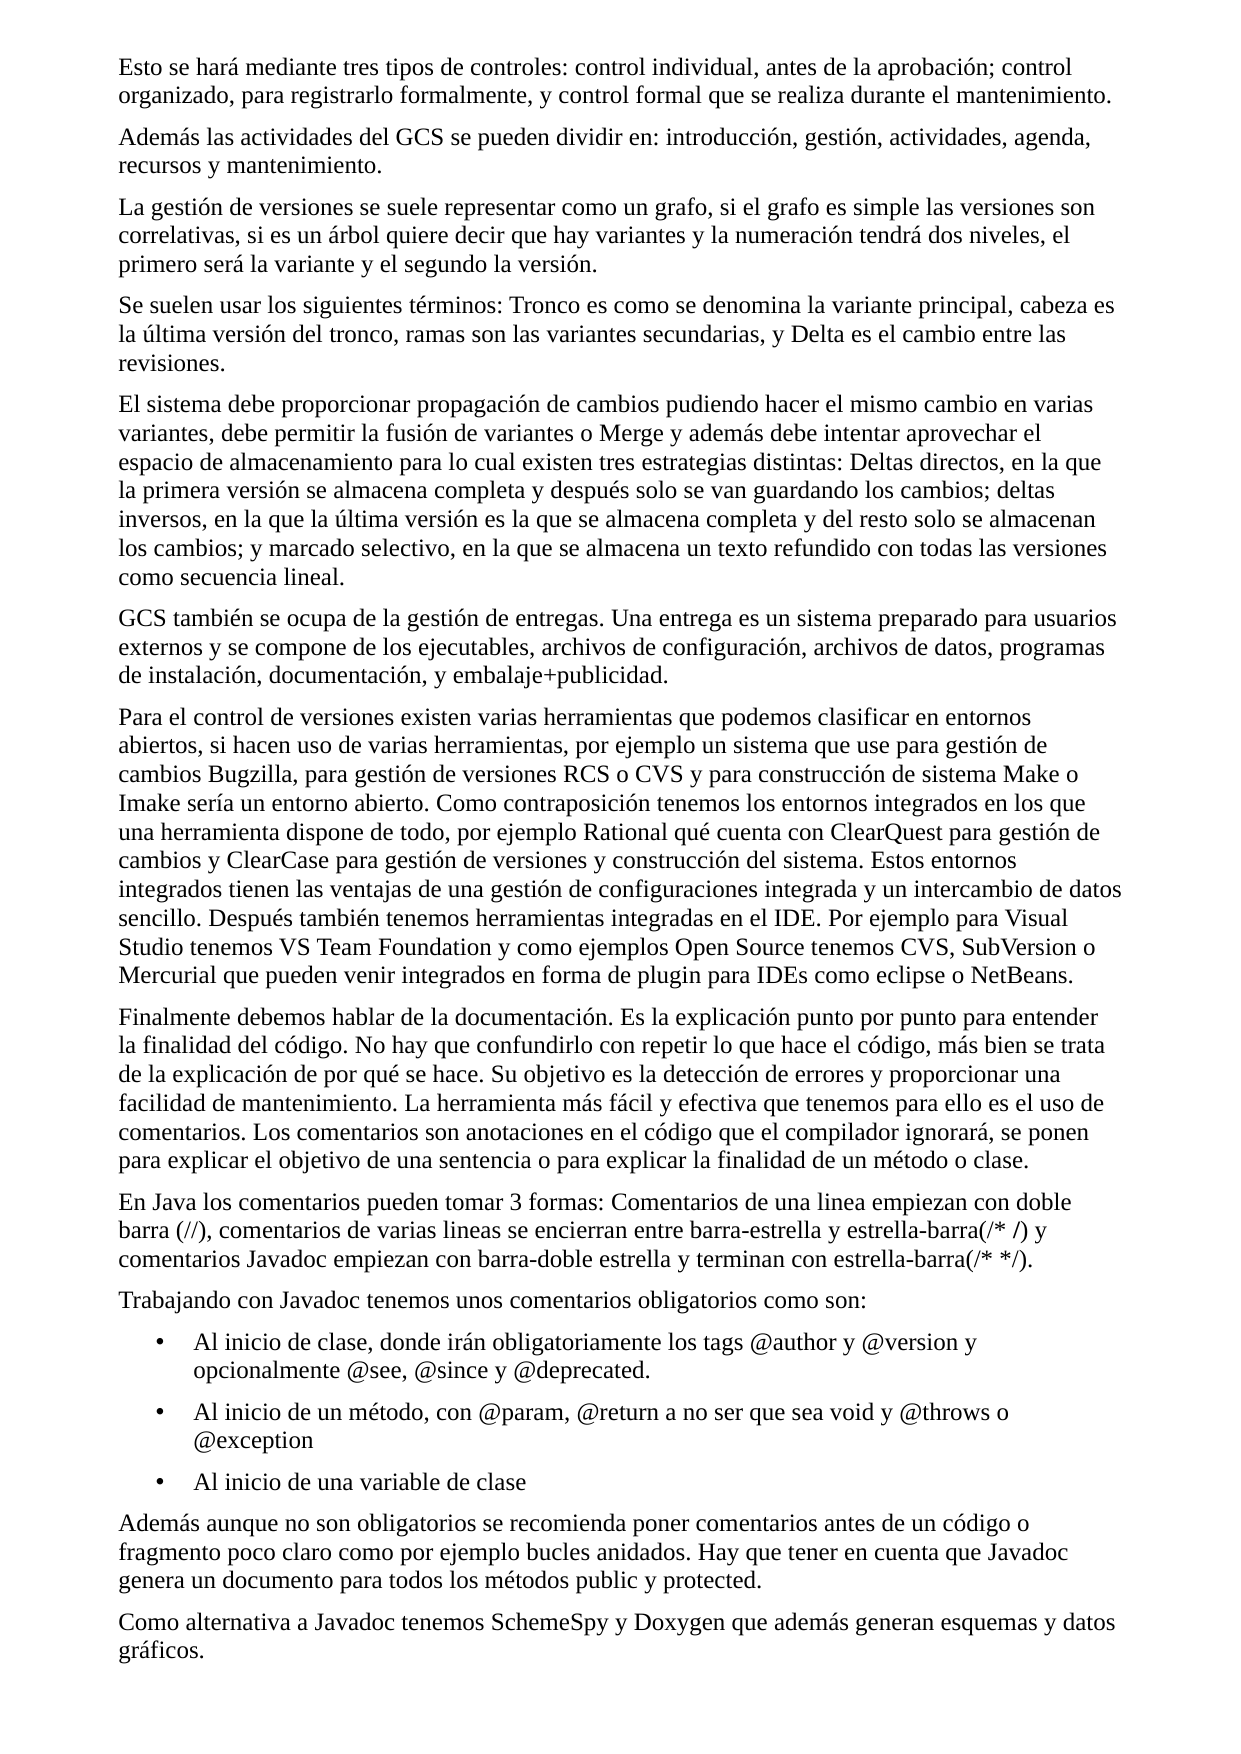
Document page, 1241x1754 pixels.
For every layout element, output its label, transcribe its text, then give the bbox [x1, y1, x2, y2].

text La gestión de versiones se suele representar como un grafo, si el grafo es simple las versiones son correlativas, si es un árbol quiere decir que hay variantes y la numeración tendrá dos niveles, el primero será la variante y el segundo la versión. [118, 192, 1122, 278]
text Esto se hará mediante tres tipos de controles: control individual, antes de la aprobación; control organizado, para registrarlo formalmente, y control formal que se realiza durante el mantenimiento. [118, 52, 1122, 109]
text Como alternativa a Javadoc tenemos SchemeSpy y Doxygen que además generan esquemas y datos gráficos. [118, 1607, 1122, 1664]
text Trabajando con Javadoc tenemos unos comentarios obligatorios como son: [118, 1285, 1122, 1314]
text Se suelen usar los siguientes términos: Tronco es como se denomina la variante principal, cabeza es la última versión del tronco, ramas son las variantes secundarias, y Delta es el cambio entre las revisiones. [118, 290, 1122, 377]
text Además las actividades del GCS se pueden dividir en: introducción, gestión, actividades, agenda, recursos y mantenimiento. [118, 122, 1122, 179]
text Además aunque no son obligatorios se recomienda poner comentarios antes de un código o fragmento poco claro como por ejemplo bucles anidados. Hay que tener en cuenta que Javadoc genera un documento para todos los métodos public y protected. [118, 1508, 1122, 1594]
text GCS también se ocupa de la gestión de entregas. Una entrega es un sistema preparado para usuarios externos y se compone de los ejecutables, archivos de configuración, archivos de datos, programas de instalación, documentación, y embalaje+publicidad. [118, 603, 1122, 689]
text Para el control de versiones existen varias herramientas que podemos clasificar en entornos abiertos, si hacen uso de varias herramientas, por ejemplo un sistema que use para gestión de cambios Bugzilla, para gestión de versiones RCS o CVS y para construcción de sistema Make o Imake sería un entorno abierto. Como contraposición tenemos los entornos integrados en los que una herramienta dispone de todo, por ejemplo Rational qué cuenta con ClearQuest para gestión de cambios y ClearCase para gestión de versiones y construcción del sistema. Estos entornos integrados tienen las ventajas de una gestión de configuraciones integrada y un intercambio de datos sencillo. Después también tenemos herramientas integradas en el IDE. Por ejemplo para Visual Studio tenemos VS Team Foundation y como ejemplos Open Source tenemos CVS, SubVersion o Mercurial que pueden venir integrados en forma de plugin para IDEs como eclipse o NetBeans. [118, 702, 1122, 989]
list Al inicio de una variable de clase [156, 1467, 1122, 1495]
text El sistema debe proporcionar propagación de cambios pudiendo hacer el mismo cambio en varias variantes, debe permitir la fusión de variantes o Merge y además debe intentar aprovechar el espacio de almacenamiento para lo cual existen tres estrategias distintas: Deltas directos, en la que la primera versión se almacena completa y después solo se van guardando los cambios; deltas inversos, en la que la última versión es la que se almacena completa y del resto solo se almacenan los cambios; y marcado selectivo, en la que se almacena un texto refundido con todas las versiones como secuencia lineal. [118, 389, 1122, 590]
text Finalmente debemos hablar de la documentación. Es la explicación punto por punto para entender la finalidad del código. No hay que confundirlo con repetir lo que hace el código, más bien se trata de la explicación de por qué se hace. Su objetivo es la detección de errores y proporcionar una facilidad de mantenimiento. La herramienta más fácil y efectiva que tenemos para ello es el uso de comentarios. Los comentarios son anotaciones en el código que el compilador ignorará, se ponen para explicar el objetivo de una sentencia o para explicar la finalidad de un método o clase. [118, 1002, 1122, 1174]
list Al inicio de un método, con @param, @return a no ser que sea void y @throws o @exception [156, 1397, 1122, 1454]
list Al inicio de clase, donde irán obligatoriamente los tags @author y @version y opcionalmente @see, @since y @deprecated. [156, 1327, 1122, 1384]
text En Java los comentarios pueden tomar 3 formas: Comentarios de una linea empiezan con doble barra (//), comentarios de varias lineas se encierran entre barra-estrella y estrella-barra(/* /) y comentarios Javadoc empiezan con barra-doble estrella y terminan con estrella-barra(/* */). [118, 1187, 1122, 1273]
